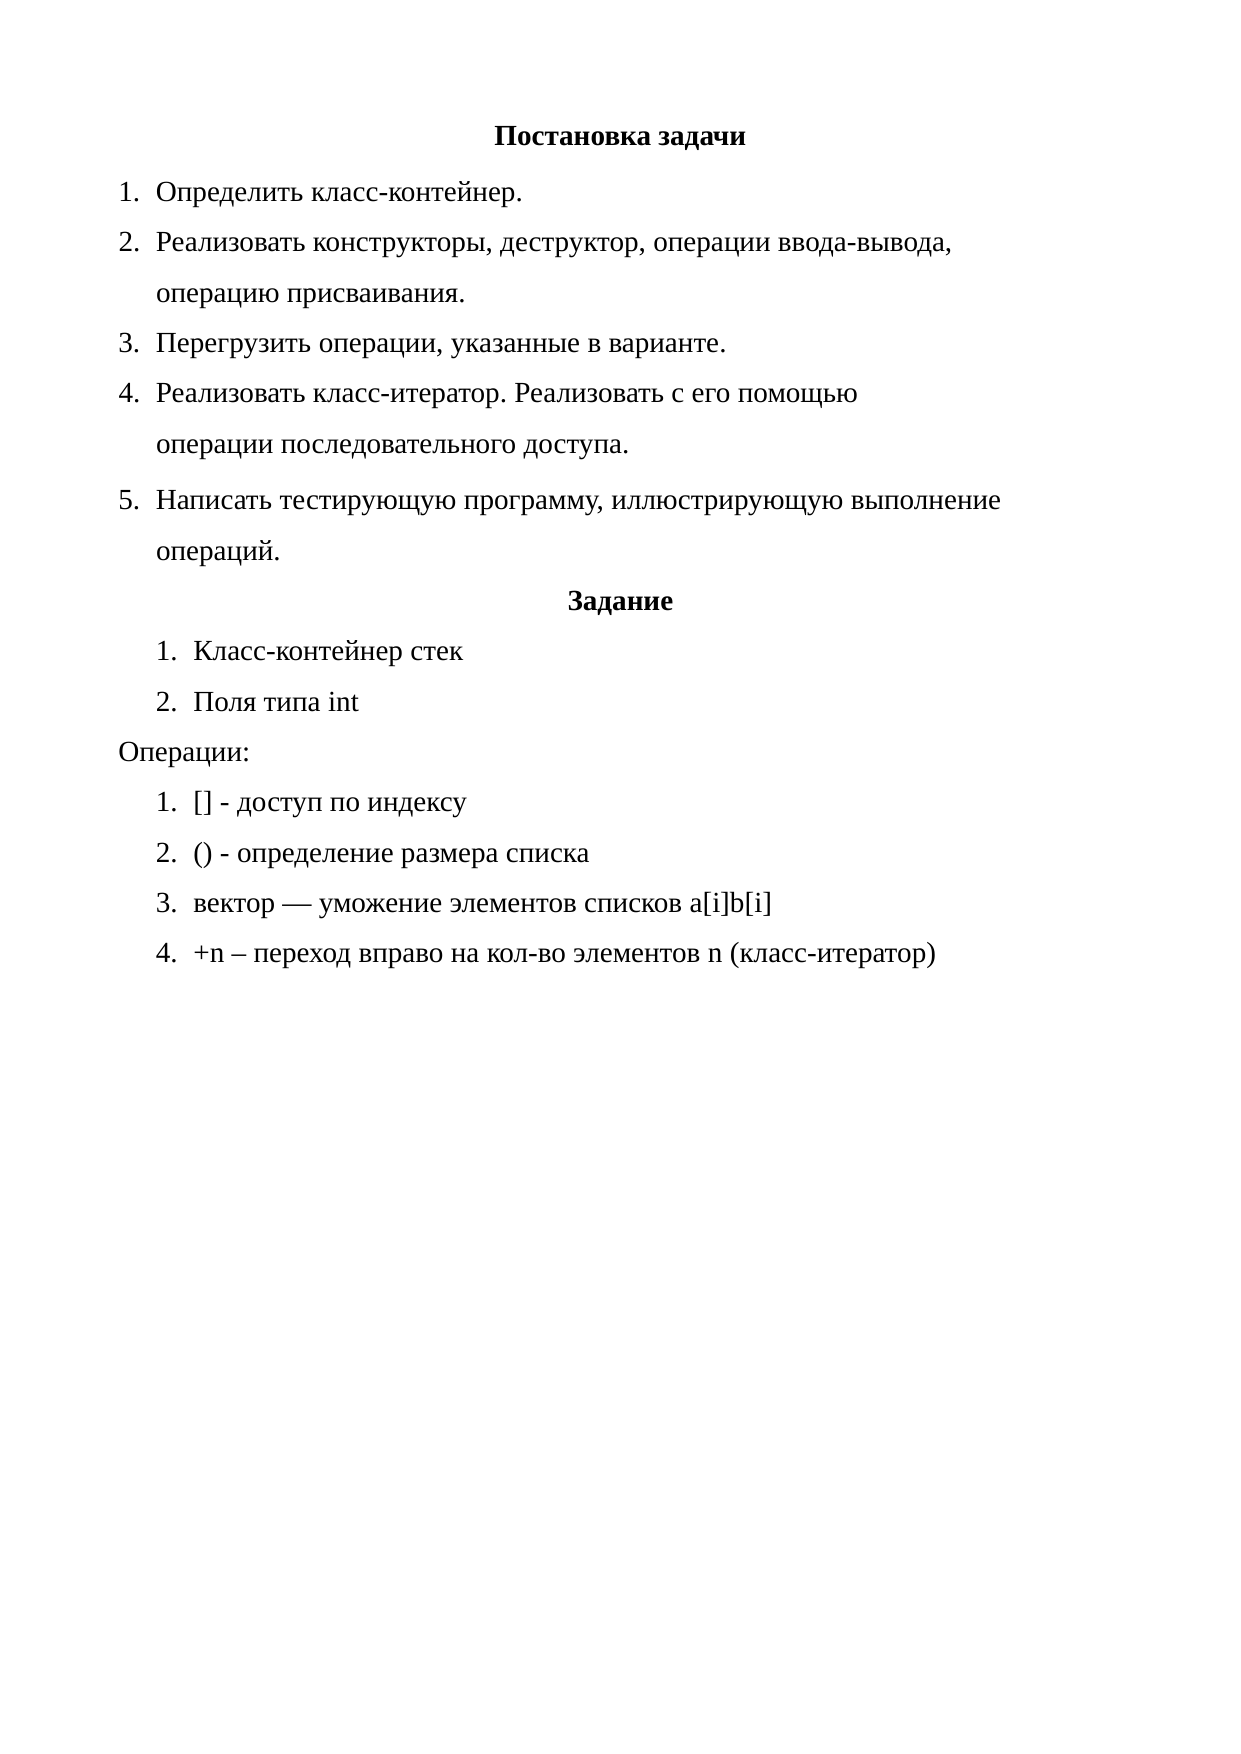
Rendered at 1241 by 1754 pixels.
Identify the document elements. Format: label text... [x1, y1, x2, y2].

list Определить класс-контейнер. [118, 174, 1122, 208]
list +n – переход вправо на кол-во элементов n (класс-итератор) [156, 935, 1122, 969]
text Задание [118, 583, 1122, 617]
list Реализовать класс-итератор. Реализовать с его помощью операции последовательного доступа. [118, 375, 870, 459]
text Постановка задачи [118, 118, 1122, 152]
list Класс-контейнер стек [156, 633, 1122, 667]
list Написать тестирующую программу, иллюстрирующую выполнение операций. [118, 482, 1122, 566]
list [] - доступ по индексу [156, 784, 1122, 818]
text Операции: [118, 734, 1122, 768]
list () - определение размера списка [156, 835, 1122, 868]
list Поля типа int [156, 684, 1122, 717]
list вектор — уможение элементов списков a[i]b[i] [156, 885, 1122, 918]
list Реализовать конструкторы, деструктор, операции ввода-вывода, операцию присваивания. [118, 224, 957, 308]
list Перегрузить операции, указанные в варианте. [118, 325, 1122, 359]
